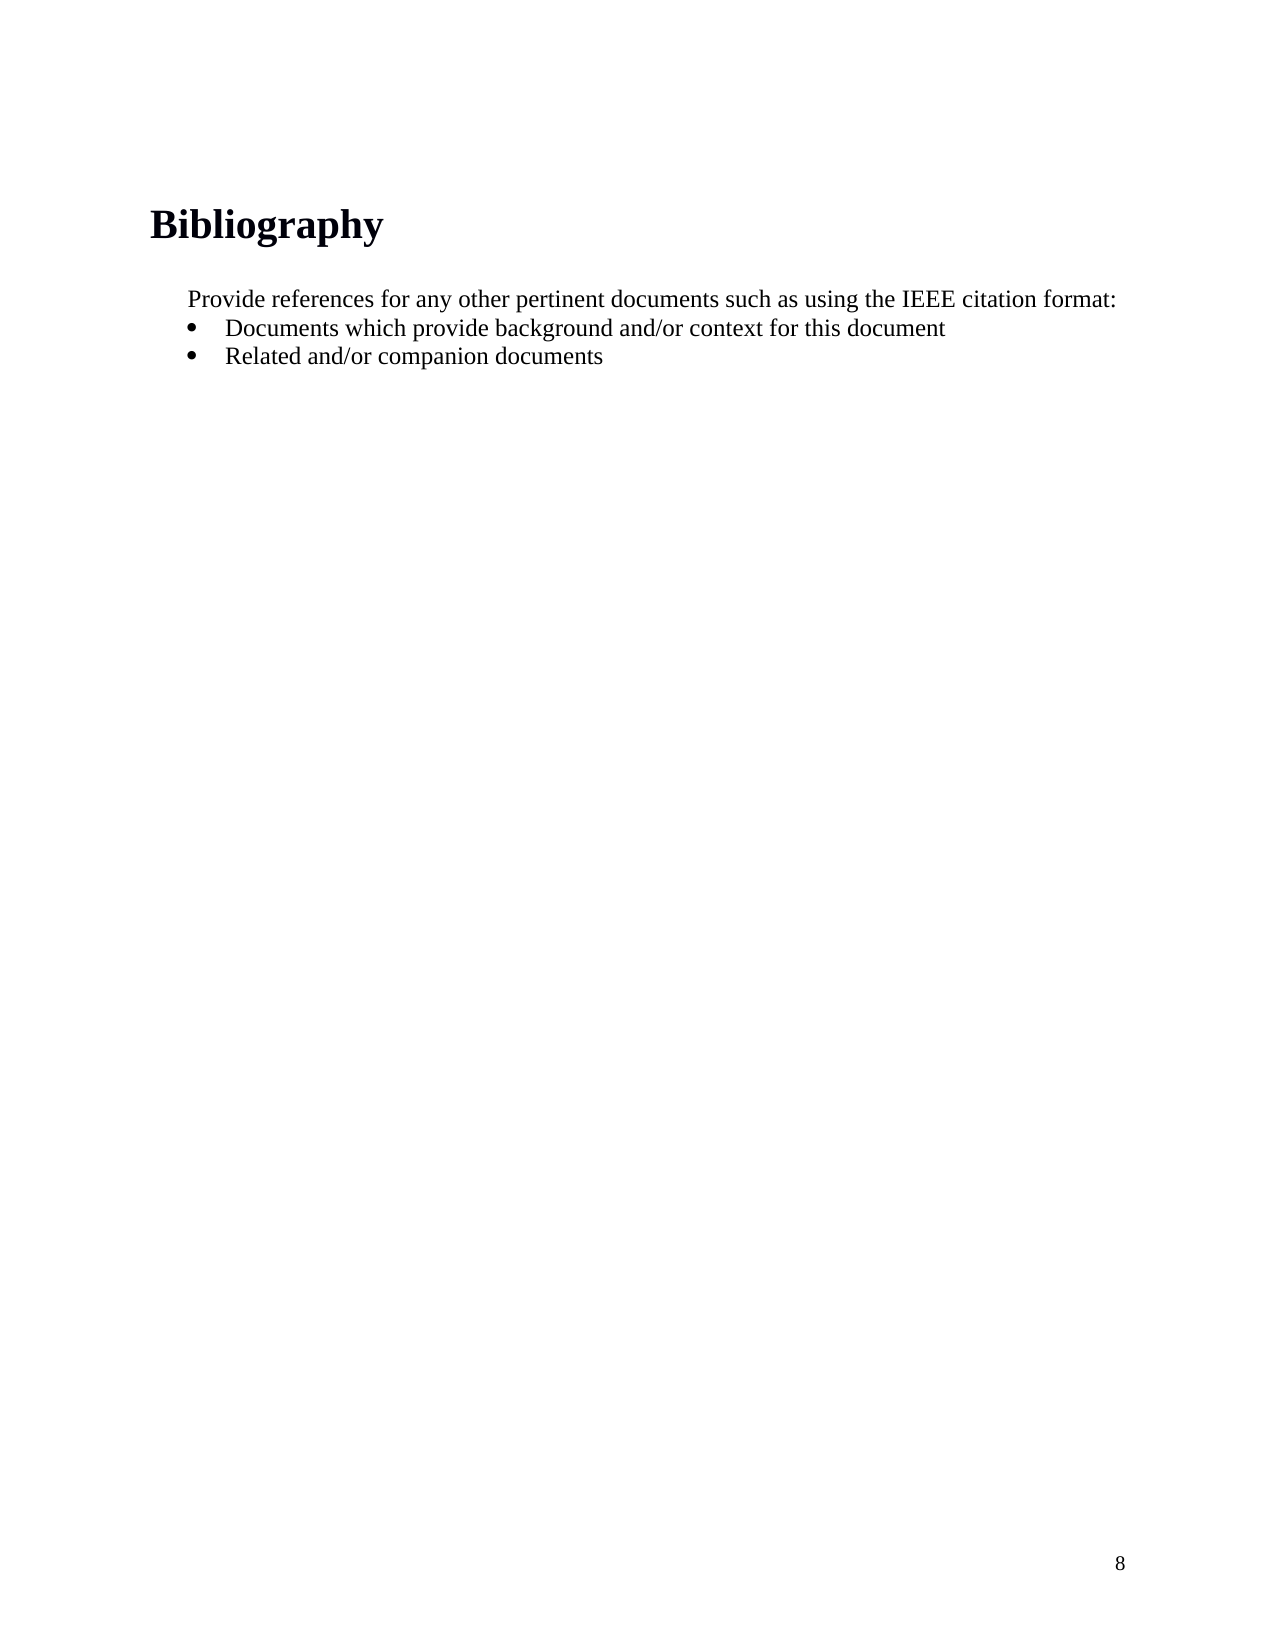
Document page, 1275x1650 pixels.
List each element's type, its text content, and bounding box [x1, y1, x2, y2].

text Provide references for any other pertinent documents such as using the IEEE citation format: [187, 284, 1125, 313]
list Documents which provide background and/or context for this document [187, 313, 1125, 341]
list Related and/or companion documents [187, 341, 1125, 370]
subtitle Bibliography [150, 200, 1125, 248]
